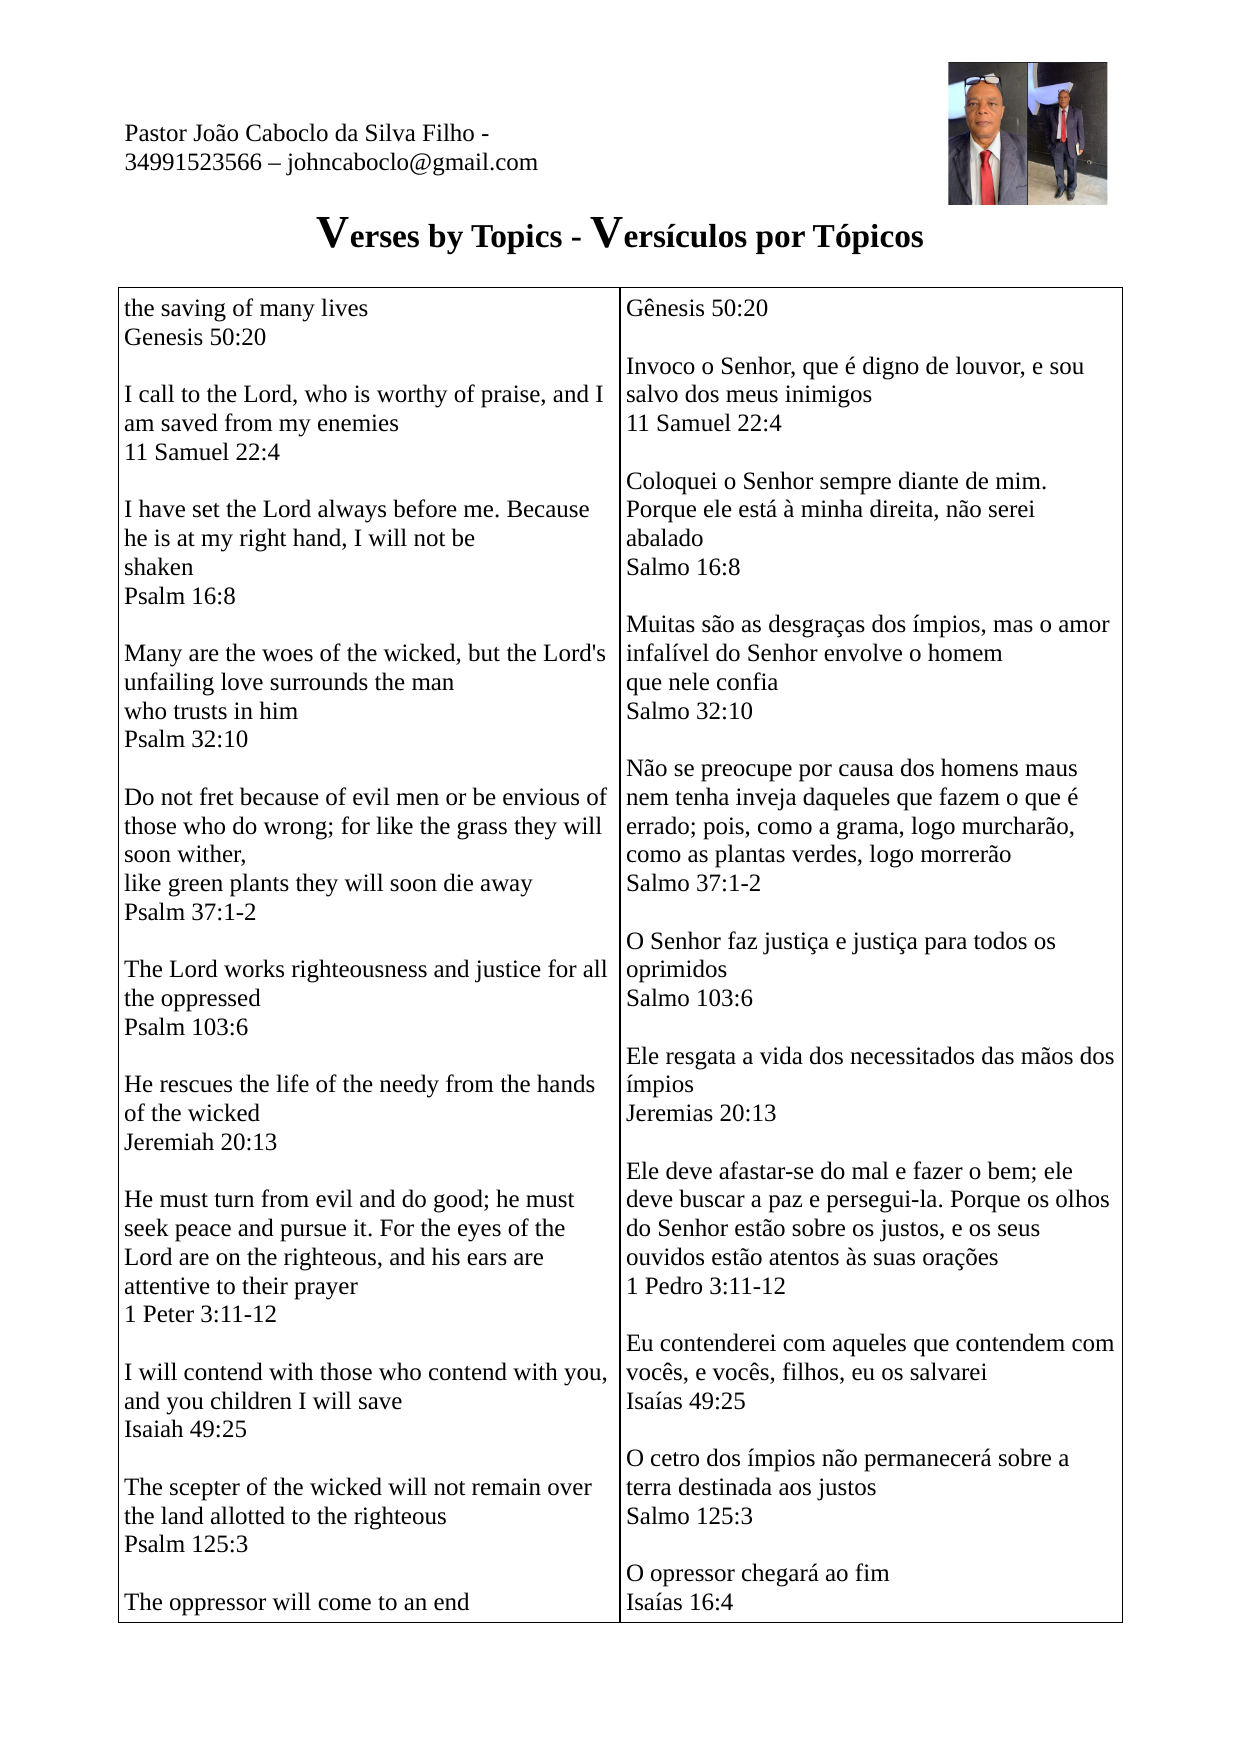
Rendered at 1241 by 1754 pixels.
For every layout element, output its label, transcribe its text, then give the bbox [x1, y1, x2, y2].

table_cell Gênesis 50:20 Invoco o Senhor, que é digno de louvor, e sou salvo dos meus inimigos 11 Samuel 22:4 Coloquei o Senhor sempre diante de mim. Porque ele está à minha direita, não serei abalado Salmo 16:8 Muitas são as desgraças dos ímpios, mas o amor infalível do Senhor envolve o homem que nele confia Salmo 32:10 Não se preocupe por causa dos homens maus nem tenha inveja daqueles que fazem o que é errado; pois, como a grama, logo murcharão, como as plantas verdes, logo morrerão Salmo 37:1-2 O Senhor faz justiça e justiça para todos os oprimidos Salmo 103:6 Ele resgata a vida dos necessitados das mãos dos ímpios Jeremias 20:13 Ele deve afastar-se do mal e fazer o bem; ele deve buscar a paz e persegui-la. Porque os olhos do Senhor estão sobre os justos, e os seus ouvidos estão atentos às suas orações 1 Pedro 3:11-12 Eu contenderei com aqueles que contendem com vocês, e vocês, filhos, eu os salvarei Isaías 49:25 O cetro dos ímpios não permanecerá sobre a terra destinada aos justos Salmo 125:3 O opressor chegará ao fim Isaías 16:4 [621, 288, 1122, 1622]
table_cell the saving of many lives Genesis 50:20 I call to the Lord, who is worthy of praise, and I am saved from my enemies 11 Samuel 22:4 I have set the Lord always before me. Because he is at my right hand, I will not be shaken Psalm 16:8 Many are the woes of the wicked, but the Lord's unfailing love surrounds the man who trusts in him Psalm 32:10 Do not fret because of evil men or be envious of those who do wrong; for like the grass they will soon wither, like green plants they will soon die away Psalm 37:1-2 The Lord works righteousness and justice for all the oppressed Psalm 103:6 He rescues the life of the needy from the hands of the wicked Jeremiah 20:13 He must turn from evil and do good; he must seek peace and pursue it. For the eyes of the Lord are on the righteous, and his ears are attentive to their prayer 1 Peter 3:11-12 I will contend with those who contend with you, and you children I will save Isaiah 49:25 The scepter of the wicked will not remain over the land allotted to the righteous Psalm 125:3 The oppressor will come to an end [119, 288, 619, 1622]
picture [948, 62, 1108, 205]
